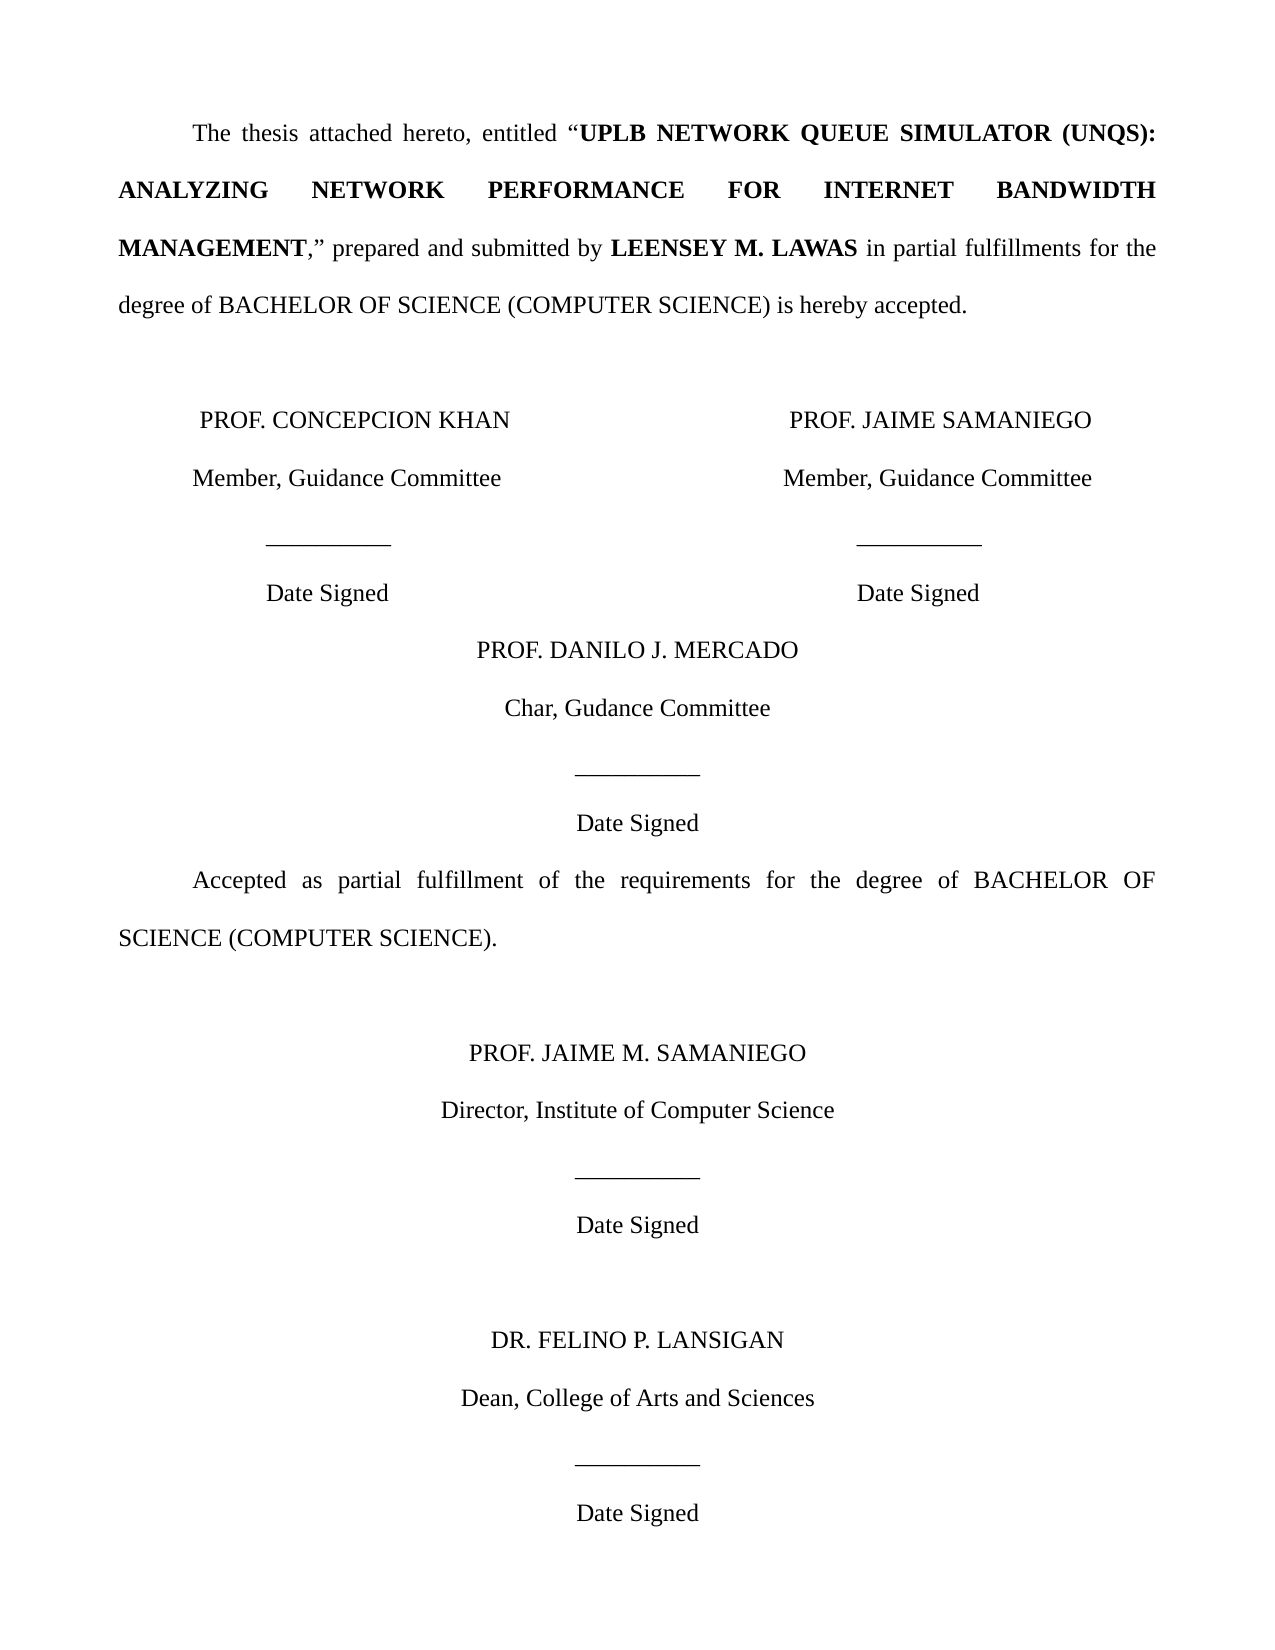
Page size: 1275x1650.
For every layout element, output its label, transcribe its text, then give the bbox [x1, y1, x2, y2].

text __________ [118, 1153, 1157, 1182]
text Accepted as partial fulfillment of the requirements for the degree of BACHELOR OF SCIENCE (COMPUTER SCIENCE). [118, 866, 1157, 952]
text Dean, College of Arts and Sciences [118, 1383, 1157, 1412]
text Date Signed [118, 1498, 1157, 1527]
text PROF. DANILO J. MERCADO [118, 636, 1157, 664]
text __________ [118, 1441, 1157, 1469]
text The thesis attached hereto, entitled “UPLB NETWORK QUEUE SIMULATOR (UNQS): ANALYZING NETWORK PERFORMANCE FOR INTERNET BANDWIDTH MANAGEMENT,” prepared and submitted by LEENSEY M. LAWAS in partial fulfillments for the degree of BACHELOR OF SCIENCE (COMPUTER SCIENCE) is hereby accepted. [118, 118, 1157, 319]
text Date Signed [118, 808, 1157, 837]
text __________ [118, 751, 1157, 779]
text Member, Guidance Committee Member, Guidance Committee [118, 463, 1157, 492]
text Char, Gudance Committee [118, 693, 1157, 722]
text Date Signed Date Signed [118, 578, 1157, 607]
text DR. FELINO P. LANSIGAN [118, 1326, 1157, 1354]
text __________ __________ [118, 521, 1157, 549]
text Date Signed [118, 1211, 1157, 1239]
text Director, Institute of Computer Science [118, 1096, 1157, 1124]
text PROF. CONCEPCION KHAN PROF. JAIME SAMANIEGO [118, 406, 1157, 434]
text PROF. JAIME M. SAMANIEGO [118, 1038, 1157, 1067]
